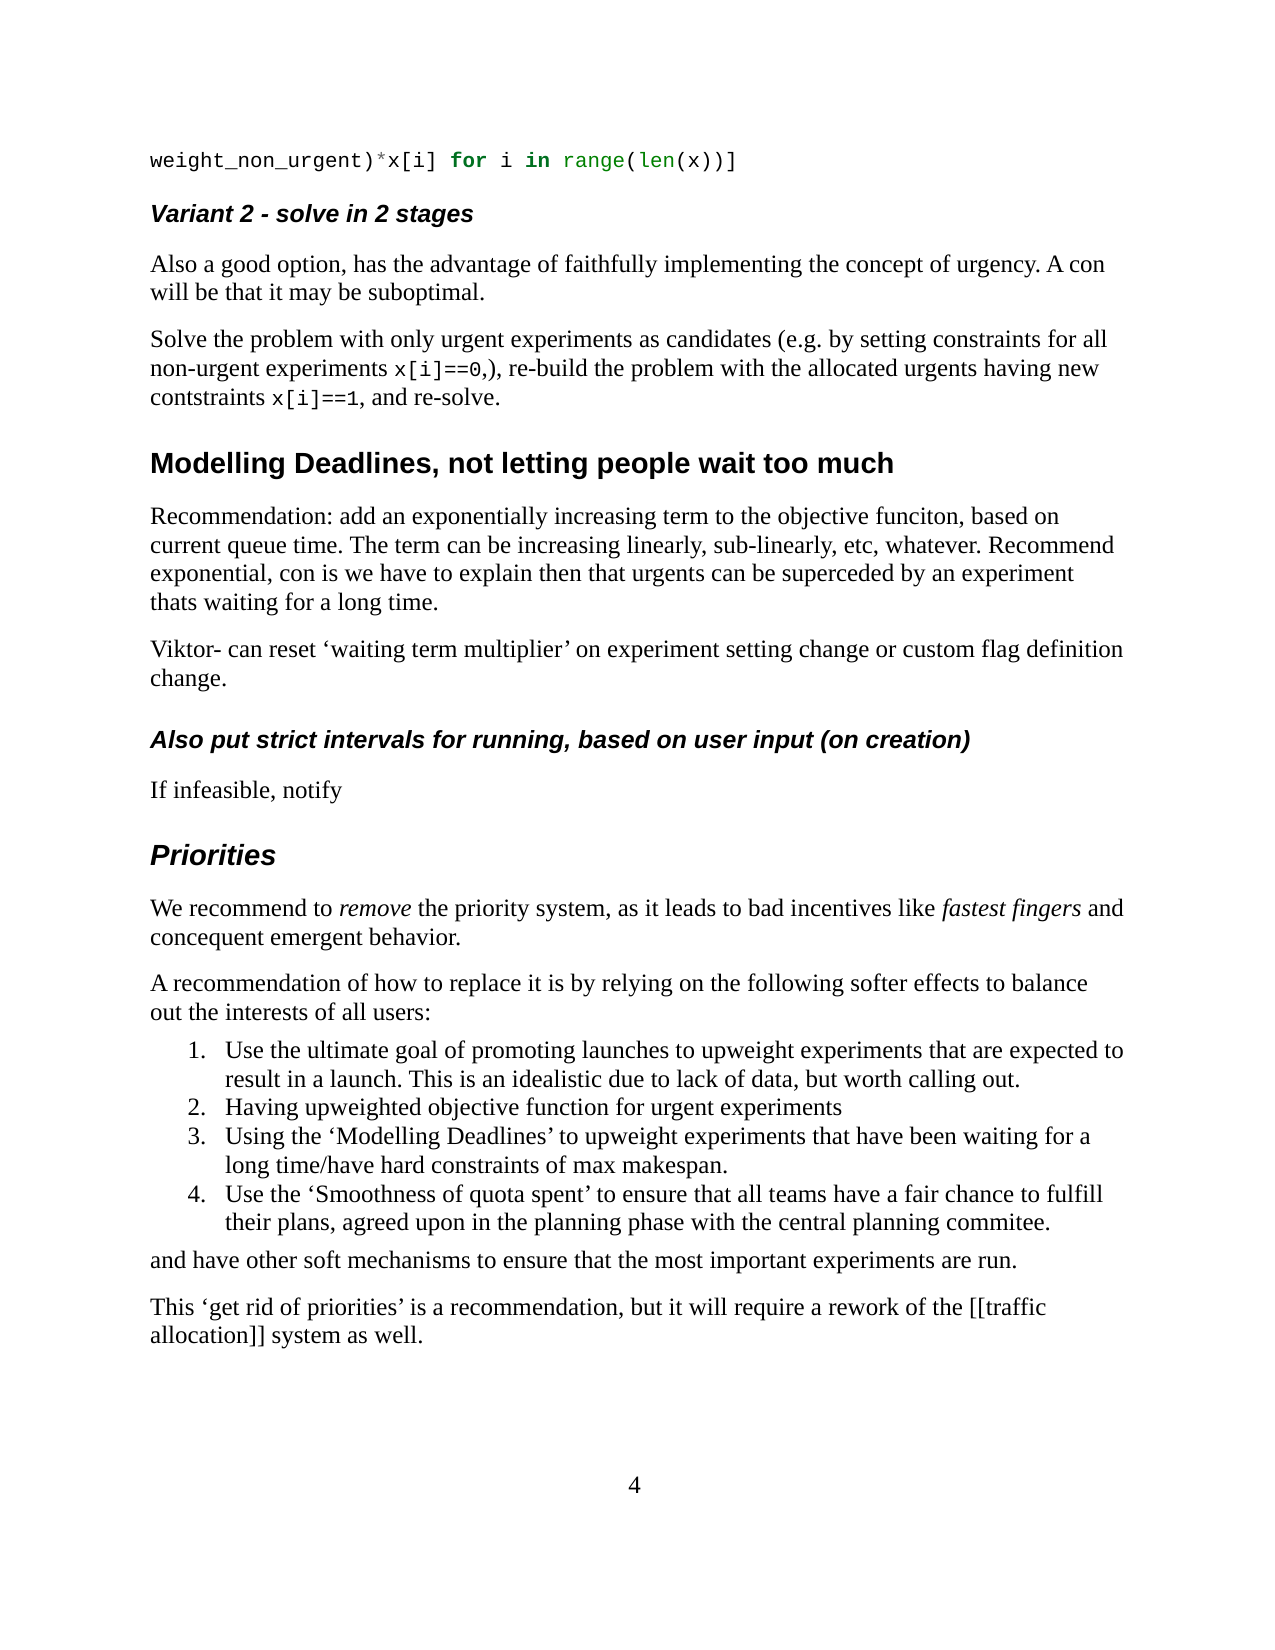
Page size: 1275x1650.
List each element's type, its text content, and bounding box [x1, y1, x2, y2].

text Also a good option, has the advantage of faithfully implementing the concept of urgency. A con will be that it may be suboptimal. [150, 249, 1125, 306]
text Viktor- can reset ‘waiting term multiplier’ on experiment setting change or custom flag definition change. [150, 634, 1125, 691]
text This ‘get rid of priorities’ is a recommendation, but it will require a rework of the [[traffic allocation]] system as well. [150, 1292, 1125, 1349]
text If infeasible, notify [150, 775, 1125, 804]
subtitle Also put strict intervals for running, based on user input (on creation) [150, 725, 1125, 754]
subtitle Priorities [150, 838, 1125, 872]
text Recommendation: add an exponentially increasing term to the objective funciton, based on current queue time. The term can be increasing linearly, sub-linearly, etc, whatever. Recommend exponential, con is we have to explain then that urgents can be superceded by an experiment thats waiting for a long time. [150, 501, 1125, 616]
subtitle Variant 2 - solve in 2 stages [150, 199, 1125, 227]
text and have other soft mechanisms to ensure that the most important experiments are run. [150, 1245, 1125, 1274]
text We recommend to remove the priority system, as it leads to bad incentives like fastest fingers and concequent emergent behavior. [150, 893, 1125, 951]
list Use the ‘Smoothness of quota spent’ to ensure that all teams have a fair chance to fulfill their plans, agreed upon in the planning phase with the central planning commitee. [187, 1179, 1125, 1236]
text Solve the problem with only urgent experiments as candidates (e.g. by setting constraints for all non-urgent experiments x[i]==0,), re-build the problem with the allocated urgents having new contstraints x[i]==1, and re-solve. [150, 324, 1125, 412]
subtitle Modelling Deadlines, not letting people wait too much [150, 446, 1125, 479]
list Having upweighted objective function for urgent experiments [187, 1092, 1125, 1121]
list Using the ‘Modelling Deadlines’ to upweight experiments that have been waiting for a long time/have hard constraints of max makespan. [187, 1121, 1125, 1179]
text A recommendation of how to replace it is by relying on the following softer effects to balance out the interests of all users: [150, 968, 1125, 1026]
text weight_non_urgent)*x[i] for i in range(len(x))] [150, 150, 1125, 174]
list Use the ultimate goal of promoting launches to upweight experiments that are expected to result in a launch. This is an idealistic due to lack of data, but worth calling out. [187, 1035, 1125, 1092]
